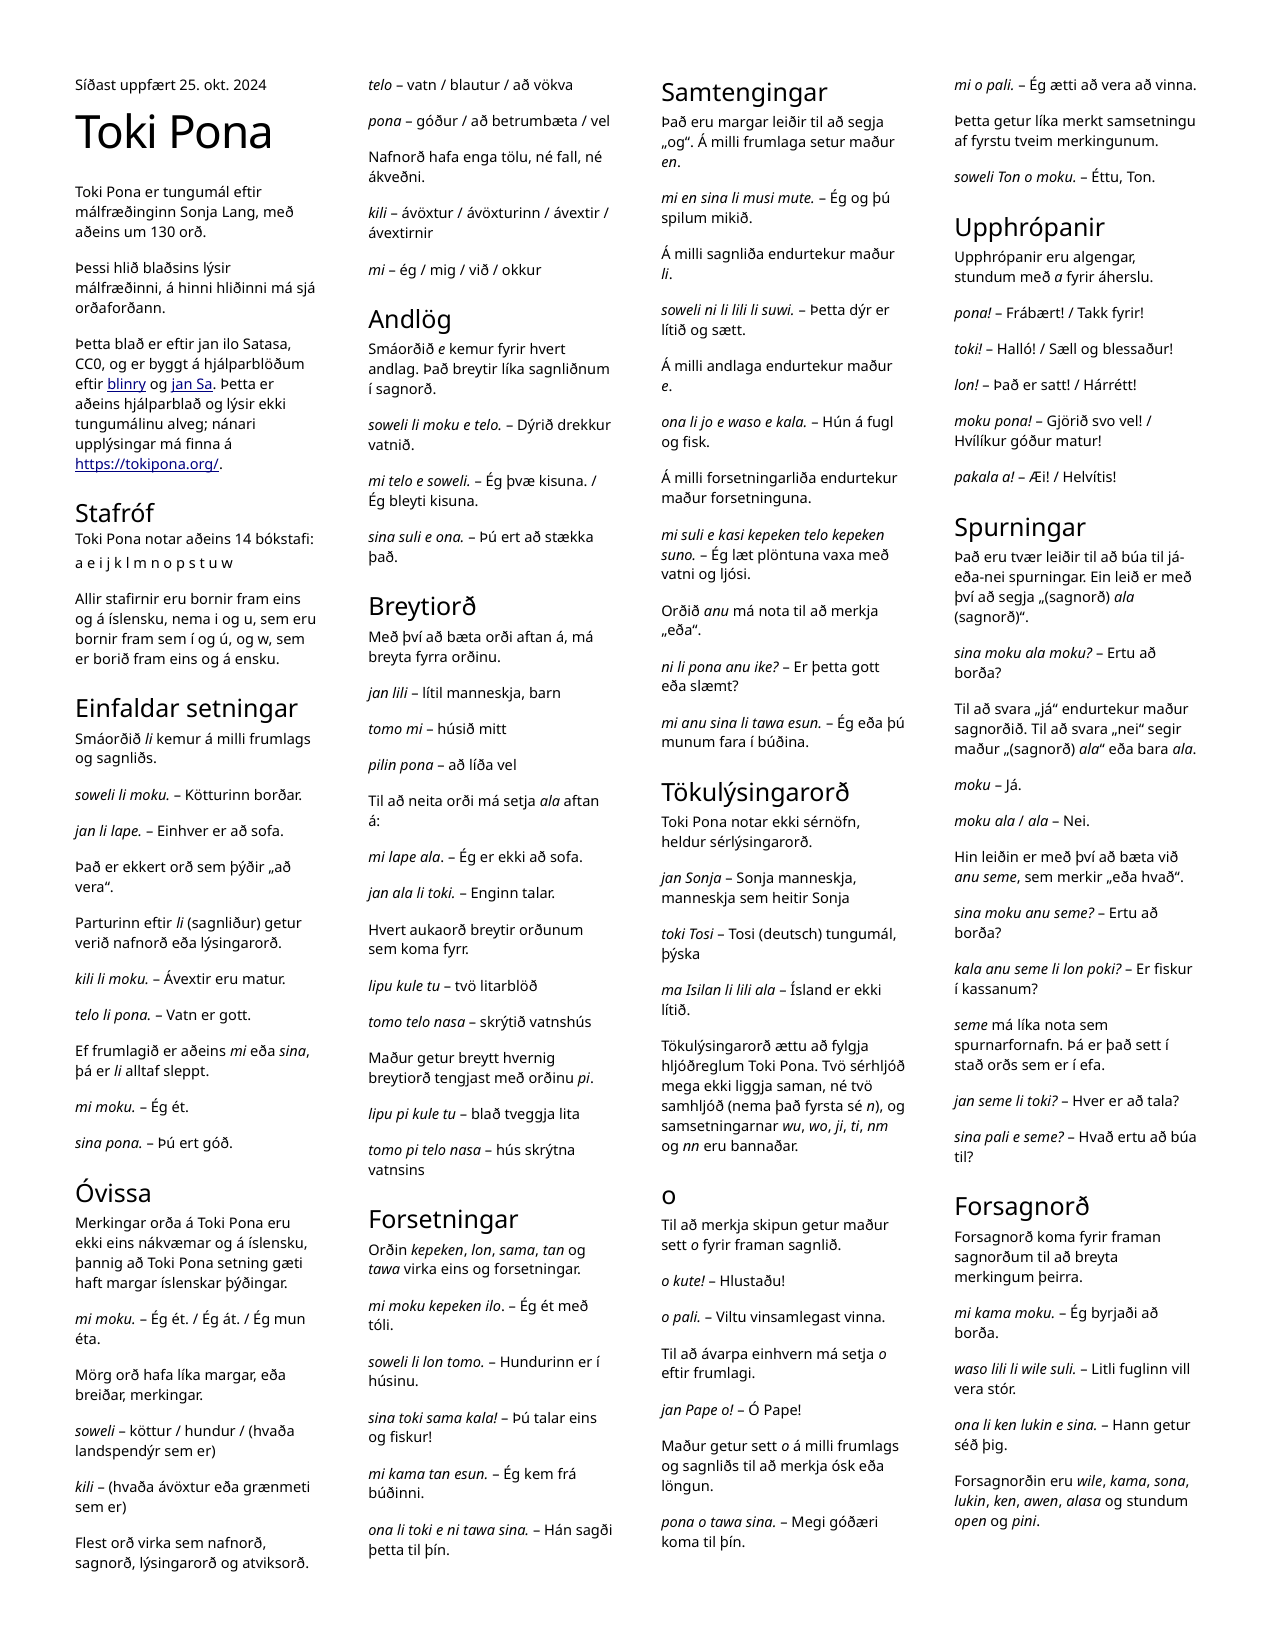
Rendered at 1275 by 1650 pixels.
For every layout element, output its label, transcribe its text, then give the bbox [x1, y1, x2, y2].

text soweli li lon tomo. – Hundurinn er í húsinu. [368, 1351, 614, 1391]
text Til að ávarpa einhvern má setja o eftir frumlagi. [661, 1343, 907, 1383]
text mi suli e kasi kepeken telo kepeken suno. – Ég læt plöntuna vaxa með vatni og ljósi. [661, 524, 907, 584]
text sina moku ala moku? – Ertu að borða? [954, 643, 1200, 682]
text mi moku kepeken ilo. – Ég ét með tóli. [368, 1295, 614, 1335]
subtitle Forsagnorð [954, 1189, 1200, 1222]
text Hin leiðin er með því að bæta við anu seme, sem merkir „eða hvað“. [954, 847, 1200, 887]
text Þetta getur líka merkt samsetningu af fyrstu tveim merkingunum. [954, 111, 1200, 151]
subtitle Upphrópanir [954, 209, 1200, 243]
text toki Tosi – Tosi (deutsch) tungumál, þýska [661, 924, 907, 964]
text Síðast uppfært 25. okt. 2024 [75, 75, 321, 95]
text jan seme li toki? – Hver er að tala? [954, 1091, 1200, 1111]
text jan li lape. – Einhver er að sofa. [75, 821, 321, 841]
text Hvert aukaorð breytir orðunum sem koma fyrr. [368, 919, 614, 959]
text Með því að bæta orði aftan á, má breyta fyrra orðinu. [368, 626, 614, 666]
text mi en sina li musi mute. – Ég og þú spilum mikið. [661, 188, 907, 228]
text telo li pona. – Vatn er gott. [75, 1005, 321, 1025]
text Þessi hlið blaðsins lýsir málfræðinni, á hinni hliðinni má sjá orðaforðann. [75, 258, 321, 318]
text soweli – köttur / hundur / (hvaða landspendýr sem er) [75, 1421, 321, 1461]
text ma Isilan li lili ala – Ísland er ekki lítið. [661, 980, 907, 1020]
text mi – ég / mig / við / okkur [368, 259, 614, 279]
subtitle Andlög [368, 302, 614, 335]
text pona! – Frábært! / Takk fyrir! [954, 303, 1200, 323]
text Til að neita orði má setja ala aftan á: [368, 791, 614, 831]
text Mörg orð hafa líka margar, eða breiðar, merkingar. [75, 1365, 321, 1404]
text ona li ken lukin e sina. – Hann getur séð þig. [954, 1415, 1200, 1454]
text Á milli forsetningarliða endurtekur maður forsetninguna. [661, 468, 907, 508]
text sina toki sama kala! – Þú talar eins og fiskur! [368, 1407, 614, 1447]
text Smáorðið e kemur fyrir hvert andlag. Það breytir líka sagnliðnum í sagnorð. [368, 339, 614, 399]
subtitle Spurningar [954, 510, 1200, 543]
text Toki Pona er tungumál eftir málfræðinginn Sonja Lang, með aðeins um 130 orð. [75, 182, 321, 242]
text mi telo e soweli. – Ég þvæ kisuna. / Ég bleyti kisuna. [368, 471, 614, 511]
text seme má líka nota sem spurnarfornafn. Þá er það sett í stað orðs sem er í efa. [954, 1015, 1200, 1075]
text telo – vatn / blautur / að vökva [368, 75, 614, 95]
text Til að svara „já“ endurtekur maður sagnorðið. Til að svara „nei“ segir maður „(sagnorð) ala“ eða bara ala. [954, 699, 1200, 758]
text moku pona! – Gjörið svo vel! / Hvílíkur góður matur! [954, 411, 1200, 451]
text Forsagnorð koma fyrir framan sagnorðum til að breyta merkingum þeirra. [954, 1227, 1200, 1286]
text Allir stafirnir eru bornir fram eins og á íslensku, nema i og u, sem eru bornir fram sem í og ú, og w, sem er borið fram eins og á ensku. [75, 589, 321, 669]
subtitle Stafróf [75, 496, 321, 529]
text jan ala li toki. – Enginn talar. [368, 883, 614, 903]
text Flest orð virka sem nafnorð, sagnorð, lýsingarorð og atviksorð. [75, 1533, 321, 1573]
text lipu kule tu – tvö litarblöð [368, 975, 614, 995]
text sina pona. – Þú ert góð. [75, 1133, 321, 1153]
text mi moku. – Ég ét. / Ég át. / Ég mun éta. [75, 1309, 321, 1348]
text soweli li moku e telo. – Dýrið drekkur vatnið. [368, 415, 614, 455]
text soweli ni li lili li suwi. – Þetta dýr er lítið og sætt. [661, 300, 907, 340]
title Toki Pona [75, 99, 321, 161]
text Forsagnorðin eru wile, kama, sona, lukin, ken, awen, alasa og stundum open og pini. [954, 1471, 1200, 1530]
subtitle Forsetningar [368, 1202, 614, 1235]
text pona – góður / að betrumbæta / vel [368, 111, 614, 131]
subtitle Samtengingar [661, 75, 907, 108]
text mi o pali. – Ég ætti að vera að vinna. [954, 75, 1200, 95]
text waso lili li wile suli. – Litli fuglinn vill vera stór. [954, 1359, 1200, 1398]
text Smáorðið li kemur á milli frumlags og sagnliðs. [75, 728, 321, 768]
subtitle Óvissa [75, 1176, 321, 1209]
text Maður getur sett o á milli frumlags og sagnliðs til að merkja ósk eða löngun. [661, 1436, 907, 1495]
text mi kama tan esun. – Ég kem frá búðinni. [368, 1463, 614, 1503]
text jan Pape o! – Ó Pape! [661, 1399, 907, 1419]
text kala anu seme li lon poki? – Er fiskur í kassanum? [954, 959, 1200, 999]
text pona o tawa sina. – Megi góðæri koma til þín. [661, 1512, 907, 1551]
text ona li toki e ni tawa sina. – Hán sagði þetta til þín. [368, 1519, 614, 1559]
text Upphrópanir eru algengar, stundum með a fyrir áherslu. [954, 247, 1200, 287]
text ni li pona anu ike? – Er þetta gott eða slæmt? [661, 656, 907, 696]
text Það eru tvær leiðir til að búa til já-eða-nei spurningar. Ein leið er með því að segja „(sagnorð) ala (sagnorð)“. [954, 547, 1200, 626]
text sina suli e ona. – Þú ert að stækka það. [368, 527, 614, 567]
text tomo pi telo nasa – hús skrýtna vatnsins [368, 1140, 614, 1179]
subtitle o [661, 1178, 907, 1211]
text mi anu sina li tawa esun. – Ég eða þú munum fara í búðina. [661, 712, 907, 752]
text lon! – Það er satt! / Hárrétt! [954, 375, 1200, 395]
text Til að merkja skipun getur maður sett o fyrir framan sagnlið. [661, 1215, 907, 1255]
subtitle Einfaldar setningar [75, 691, 321, 724]
subtitle Tökulýsingarorð [661, 775, 907, 808]
text pilin pona – að líða vel [368, 755, 614, 775]
text pakala a! – Æi! / Helvítis! [954, 467, 1200, 487]
text o pali. – Viltu vinsamlegast vinna. [661, 1307, 907, 1327]
text Parturinn eftir li (sagnliður) getur verið nafnorð eða lýsingarorð. [75, 913, 321, 953]
text Orðin kepeken, lon, sama, tan og tawa virka eins og forsetningar. [368, 1239, 614, 1279]
text tomo telo nasa – skrýtið vatnshús [368, 1011, 614, 1031]
text soweli li moku. – Kötturinn borðar. [75, 784, 321, 804]
text mi moku. – Ég ét. [75, 1097, 321, 1117]
text ona li jo e waso e kala. – Hún á fugl og fisk. [661, 412, 907, 452]
text jan Sonja – Sonja manneskja, manneskja sem heitir Sonja [661, 868, 907, 908]
text o kute! – Hlustaðu! [661, 1271, 907, 1291]
text Á milli andlaga endurtekur maður e. [661, 356, 907, 396]
text toki! – Halló! / Sæll og blessaður! [954, 339, 1200, 359]
text Tökulýsingarorð ættu að fylgja hljóðreglum Toki Pona. Tvö sérhljóð mega ekki liggja saman, né tvö samhljóð (nema það fyrsta sé n), og samsetningarnar wu, wo, ji, ti, nm og nn eru bannaðar. [661, 1036, 907, 1155]
text Toki Pona notar ekki sérnöfn, heldur sérlýsingarorð. [661, 812, 907, 852]
text Maður getur breytt hvernig breytiorð tengjast með orðinu pi. [368, 1048, 614, 1087]
text kili – (hvaða ávöxtur eða grænmeti sem er) [75, 1477, 321, 1517]
text moku – Já. [954, 775, 1200, 794]
text Merkingar orða á Toki Pona eru ekki eins nákvæmar og á íslensku, þannig að Toki Pona setning gæti haft margar íslenskar þýðingar. [75, 1213, 321, 1292]
text Það er ekkert orð sem þýðir „að vera“. [75, 857, 321, 897]
text moku ala / ala – Nei. [954, 811, 1200, 831]
text lipu pi kule tu – blað tveggja lita [368, 1104, 614, 1123]
text soweli Ton o moku. – Éttu, Ton. [954, 167, 1200, 187]
text kili – ávöxtur / ávöxturinn / ávextir / ávextirnir [368, 203, 614, 243]
text tomo mi – húsið mitt [368, 719, 614, 738]
text sina pali e seme? – Hvað ertu að búa til? [954, 1127, 1200, 1167]
subtitle Breytiorð [368, 589, 614, 622]
text mi lape ala. – Ég er ekki að sofa. [368, 847, 614, 867]
text jan lili – lítil manneskja, barn [368, 682, 614, 702]
text Orðið anu má nota til að merkja „eða“. [661, 600, 907, 640]
text Þetta blað er eftir jan ilo Satasa, CC0, og er byggt á hjálparblöðum eftir blinry og jan Sa. Þetta er aðeins hjálparblað og lýsir ekki tungumálinu alveg; nánari upplýsingar má finna á https://tokipona.org/. [75, 334, 321, 473]
text Það eru margar leiðir til að segja „og“. Á milli frumlaga setur maður en. [661, 112, 907, 172]
text a e i j k l m n o p s t u w [75, 553, 321, 573]
text mi kama moku. – Ég byrjaði að borða. [954, 1303, 1200, 1342]
text Nafnorð hafa enga tölu, né fall, né ákveðni. [368, 147, 614, 187]
text kili li moku. – Ávextir eru matur. [75, 969, 321, 989]
text Á milli sagnliða endurtekur maður li. [661, 244, 907, 284]
text Toki Pona notar aðeins 14 bókstafi: [75, 529, 321, 549]
text Ef frumlagið er aðeins mi eða sina, þá er li alltaf sleppt. [75, 1041, 321, 1081]
text sina moku anu seme? – Ertu að borða? [954, 903, 1200, 943]
